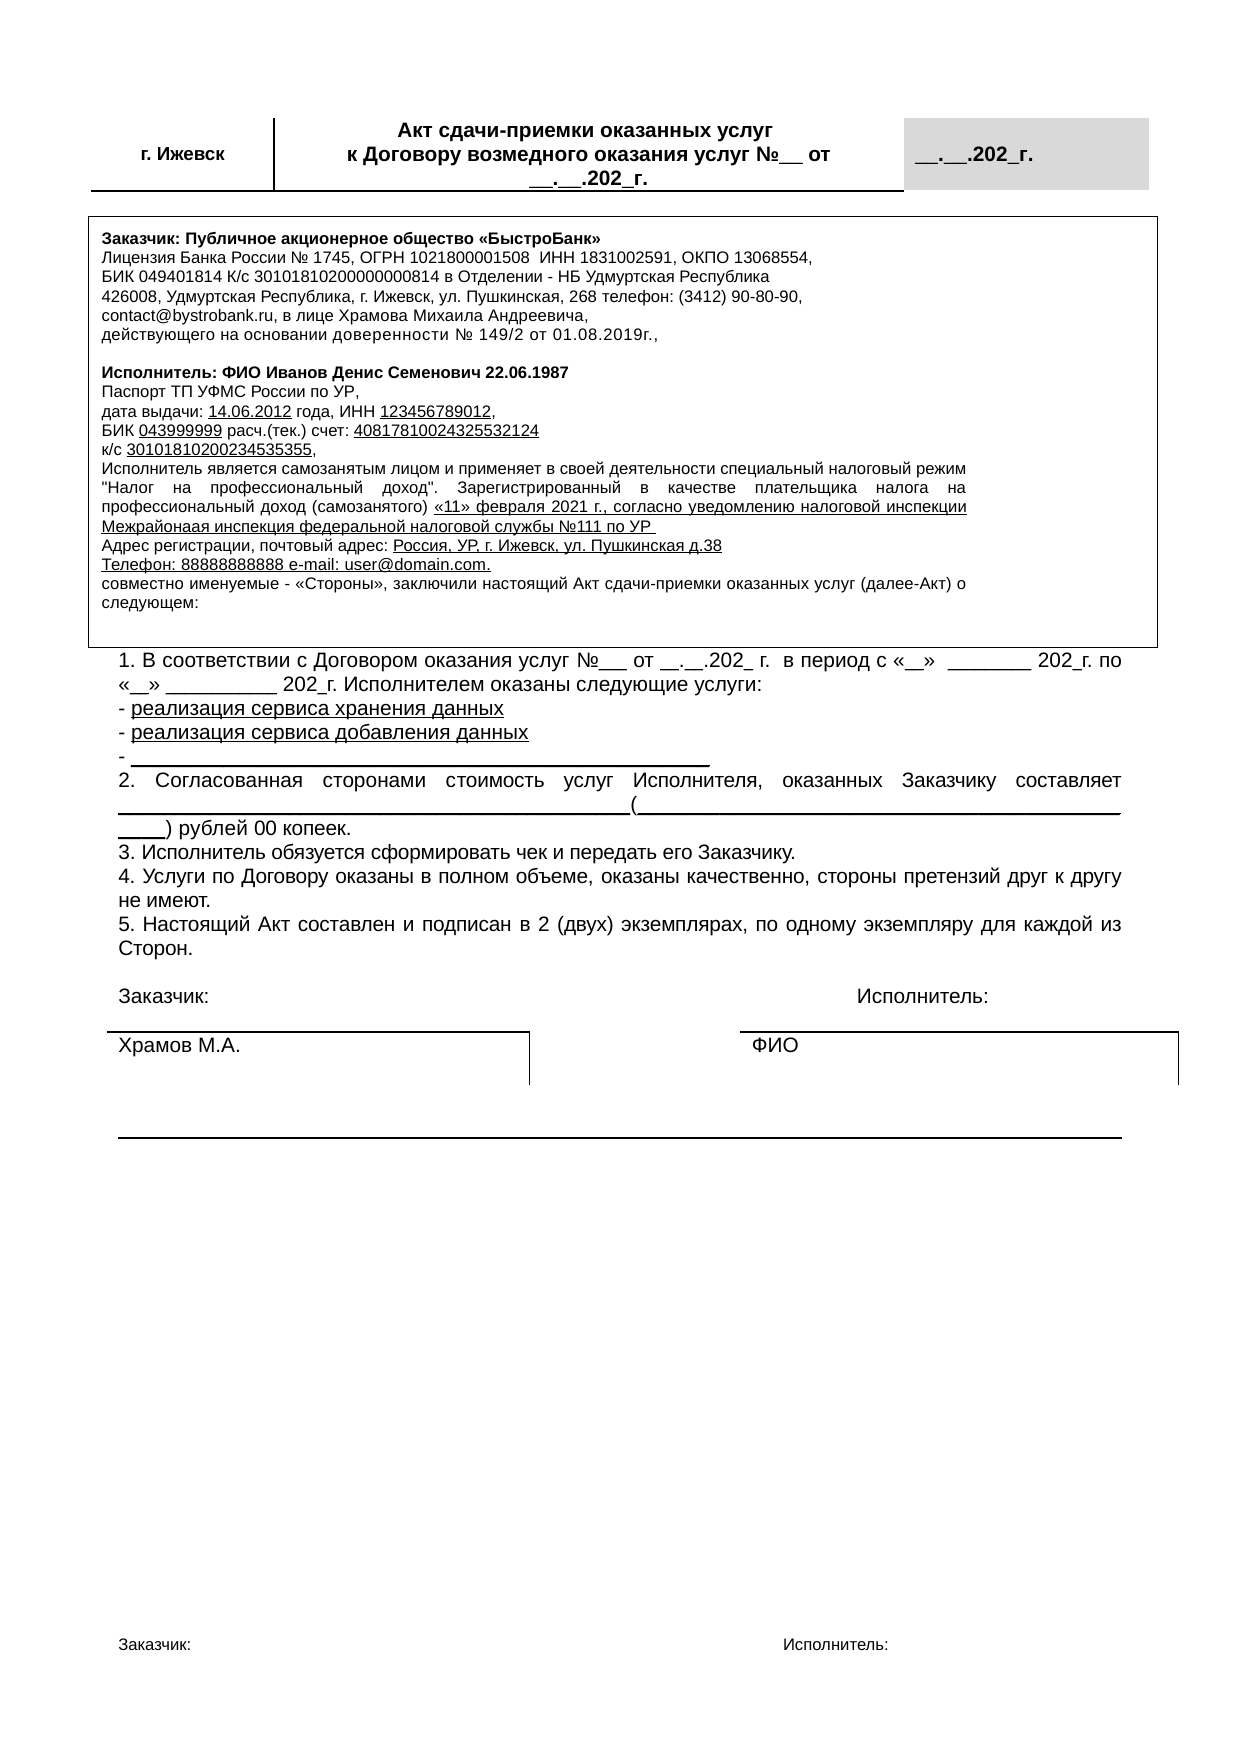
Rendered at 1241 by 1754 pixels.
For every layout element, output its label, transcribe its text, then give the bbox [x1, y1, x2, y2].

table_header Заказчик: Публичное акционерное общество «БыстроБанк» Лицензия Банка России № 1745, ОГРН 1021800001508 ИНН 1831002591, ОКПО 13068554, БИК 049401814 К/с 30101810200000000814 в Отделении - НБ Удмуртская Республика 426008, Удмуртская Республика, г. Ижевск, ул. Пушкинская, 268 телефон: (3412) 90-80-90, contact@bystrobank.ru, в лице Храмова Михаила Андреевича, действующего на основании доверенности № 149/2 от 01.08.2019г., Исполнитель: ФИО Иванов Денис Семенович 22.06.1987 Паспорт ТП УФМС России по УР, дата выдачи: 14.06.2012 года, ИНН 123456789012, БИК 043999999 расч.(тек.) счет: 40817810024325532124 к/с 30101810200234535355, Исполнитель является самозанятым лицом и применяет в своей деятельности специальный налоговый режим "Налог на профессиональный доход". Зарегистрированный в качестве плательщика налога на профессиональный доход (самозанятого) «11» февраля 2021 г., согласно уведомлению налоговой инспекции Межрайонаая инспекция федеральной налоговой службы №111 по УР Адрес регистрации, почтовый адрес: Россия, УР, г. Ижевск, ул. Пушкинская д.38 Телефон: 88888888888 е-mail: user@domain.com. совместно именуемые - «Стороны», заключили настоящий Акт сдачи-приемки оказанных услуг (далее-Акт) о следующем: [89, 217, 978, 647]
text Заказчик: Исполнитель: [118, 983, 1122, 1007]
table_header г. Ижевск [91, 118, 273, 190]
table_header Храмов М.А. [107, 1033, 529, 1058]
table_header __.__.202_г. [904, 118, 1149, 190]
table_header [978, 217, 1157, 647]
text - реализация сервиса хранения данных [118, 696, 1122, 720]
text 3. Исполнитель обязуется сформировать чек и передать его Заказчику. [118, 840, 1122, 864]
table_cell [530, 1058, 740, 1084]
table_header Акт сдачи-приемки оказанных услуг к Договору возмедного оказания услуг №__ от __.__.202_г. [275, 118, 903, 190]
text - реализация сервиса добавления данных [118, 720, 1122, 744]
text 1. В соответствии с Договором оказания услуг №___ от __.__.202_ г. в период с «__» _________ 202_г. по «__» ____________ 202_г. Исполнителем оказаны следующие услуги: [118, 648, 1122, 696]
text 5. Настоящий Акт составлен и подписан в 2 (двух) экземплярах, по одному экземпляру для каждой из Сторон. [118, 912, 1122, 959]
text - __________________________________________________ [118, 744, 1122, 768]
table_header ФИО [740, 1033, 1178, 1058]
table_header [530, 1031, 740, 1058]
table_cell [107, 1058, 529, 1084]
text 2. Согласованная сторонами стоимость услуг Исполнителя, оказанных Заказчику составляет _____________________________________________(_____________________________________________) рублей 00 копеек. [118, 768, 1122, 840]
text 4. Услуги по Договору оказаны в полном объеме, оказаны качественно, стороны претензий друг к другу не имеют. [118, 864, 1122, 912]
table_cell [740, 1058, 1178, 1084]
